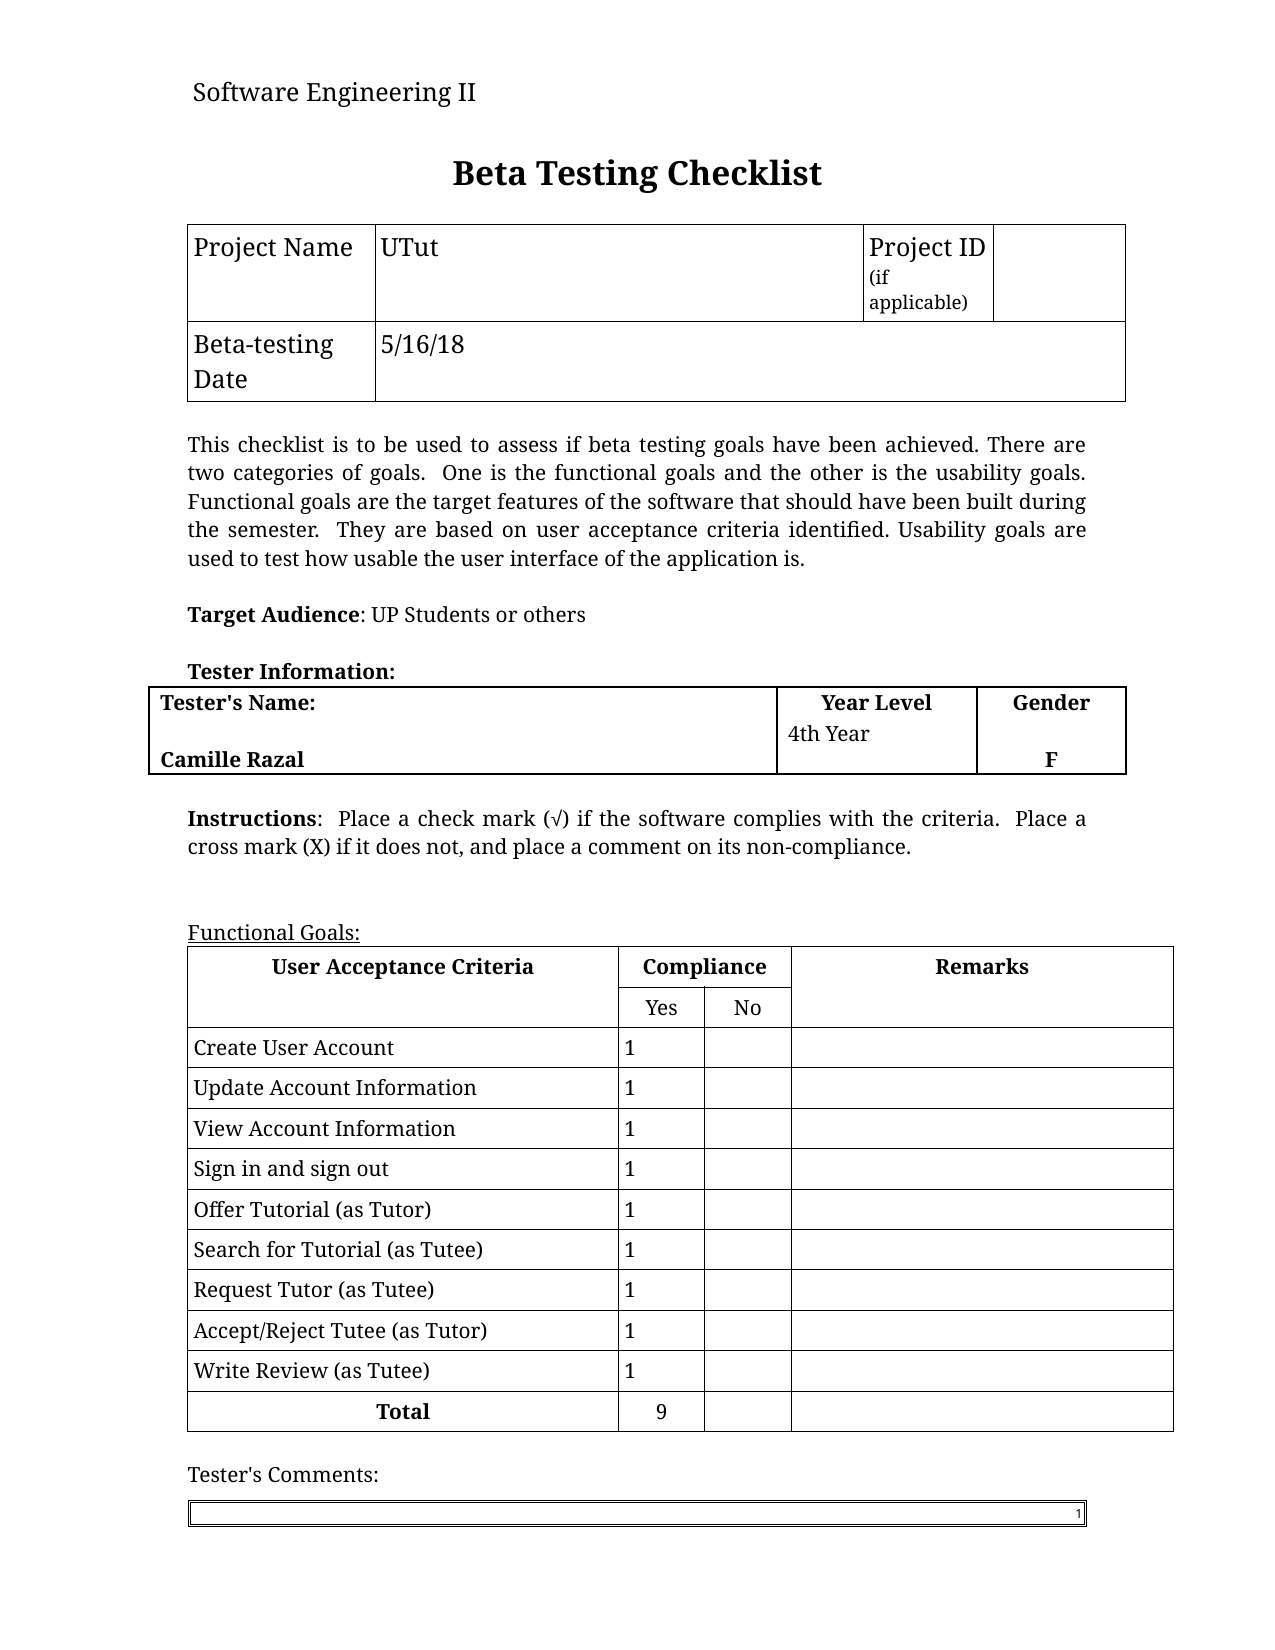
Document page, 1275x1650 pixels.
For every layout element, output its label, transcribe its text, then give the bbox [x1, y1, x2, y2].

table_cell Create User Account [188, 1028, 618, 1067]
table_cell 1 [619, 1109, 704, 1148]
table_cell 1 [619, 1068, 704, 1108]
table_cell [705, 1270, 791, 1310]
table_header Remarks [792, 947, 1173, 1027]
table_cell 4th Year [778, 717, 976, 773]
text Tester's Comments: [187, 1460, 1087, 1488]
table_cell [792, 1270, 1173, 1310]
table_cell Yes [619, 988, 704, 1027]
table_cell Update Account Information [188, 1068, 618, 1108]
text Functional Goals: [187, 918, 1087, 946]
table_cell Request Tutor (as Tutee) [188, 1270, 618, 1310]
table_header Compliance [619, 947, 791, 986]
table_cell 1 [619, 1149, 704, 1188]
table_header [994, 225, 1125, 321]
text Target Audience: UP Students or others [187, 601, 1087, 629]
text Tester Information: [187, 657, 1087, 686]
table_header User Acceptance Criteria [188, 947, 618, 1027]
table_cell 1 [619, 1270, 704, 1310]
table_cell [705, 1190, 791, 1229]
table_cell [705, 1392, 791, 1431]
table_cell [792, 1068, 1173, 1108]
table_cell View Account Information [188, 1109, 618, 1148]
table_header Project Name [188, 225, 375, 321]
table_cell 1 [619, 1351, 704, 1391]
table_cell [792, 1230, 1173, 1269]
table_cell 1 [619, 1311, 704, 1350]
table_cell [792, 1351, 1173, 1391]
table_cell [705, 1149, 791, 1188]
text Beta Testing Checklist [187, 150, 1087, 195]
table_cell [792, 1109, 1173, 1148]
table_cell Accept/Reject Tutee (as Tutor) [188, 1311, 618, 1350]
table_header Year Level [778, 688, 976, 717]
table_cell Sign in and sign out [188, 1149, 618, 1188]
table_header Project ID (if applicable) [864, 225, 993, 321]
table_cell Beta-testing Date [188, 322, 375, 401]
table_cell [705, 1230, 791, 1269]
table_cell [792, 1190, 1173, 1229]
table_cell 9 [619, 1392, 704, 1431]
text This checklist is to be used to assess if beta testing goals have been achieved. There are two categories of goals. One is the functional goals and the other is the usability goals. Functional goals are the target features of the software that should have been built during the semester. They are based on user acceptance criteria identified. Usability goals are used to test how usable the user interface of the application is. [187, 430, 1087, 572]
table_cell [705, 1068, 791, 1108]
table_cell 1 [619, 1230, 704, 1269]
table_cell [792, 1392, 1173, 1431]
table_cell [792, 1149, 1173, 1188]
table_cell [705, 1351, 791, 1391]
table_cell 1 [619, 1028, 704, 1067]
table_cell [705, 1028, 791, 1067]
table_cell [792, 1028, 1173, 1067]
table_header Gender F [978, 688, 1125, 773]
table_cell [705, 1311, 791, 1350]
table_cell Write Review (as Tutee) [188, 1351, 618, 1391]
table_cell No [705, 988, 791, 1027]
table_header Tester's Name: Camille Razal [150, 688, 776, 773]
table_cell [792, 1311, 1173, 1350]
table_cell 5/16/18 [376, 322, 1125, 401]
table_cell Offer Tutorial (as Tutor) [188, 1190, 618, 1229]
table_cell [705, 1109, 791, 1148]
table_cell 1 [619, 1190, 704, 1229]
table_cell Total [188, 1392, 618, 1431]
text Instructions: Place a check mark (√) if the software complies with the criteria. Place a cross mark (X) if it does not, and place a comment on its non-compliance. [187, 804, 1087, 861]
table_cell Search for Tutorial (as Tutee) [188, 1230, 618, 1269]
table_header UTut [376, 225, 863, 321]
